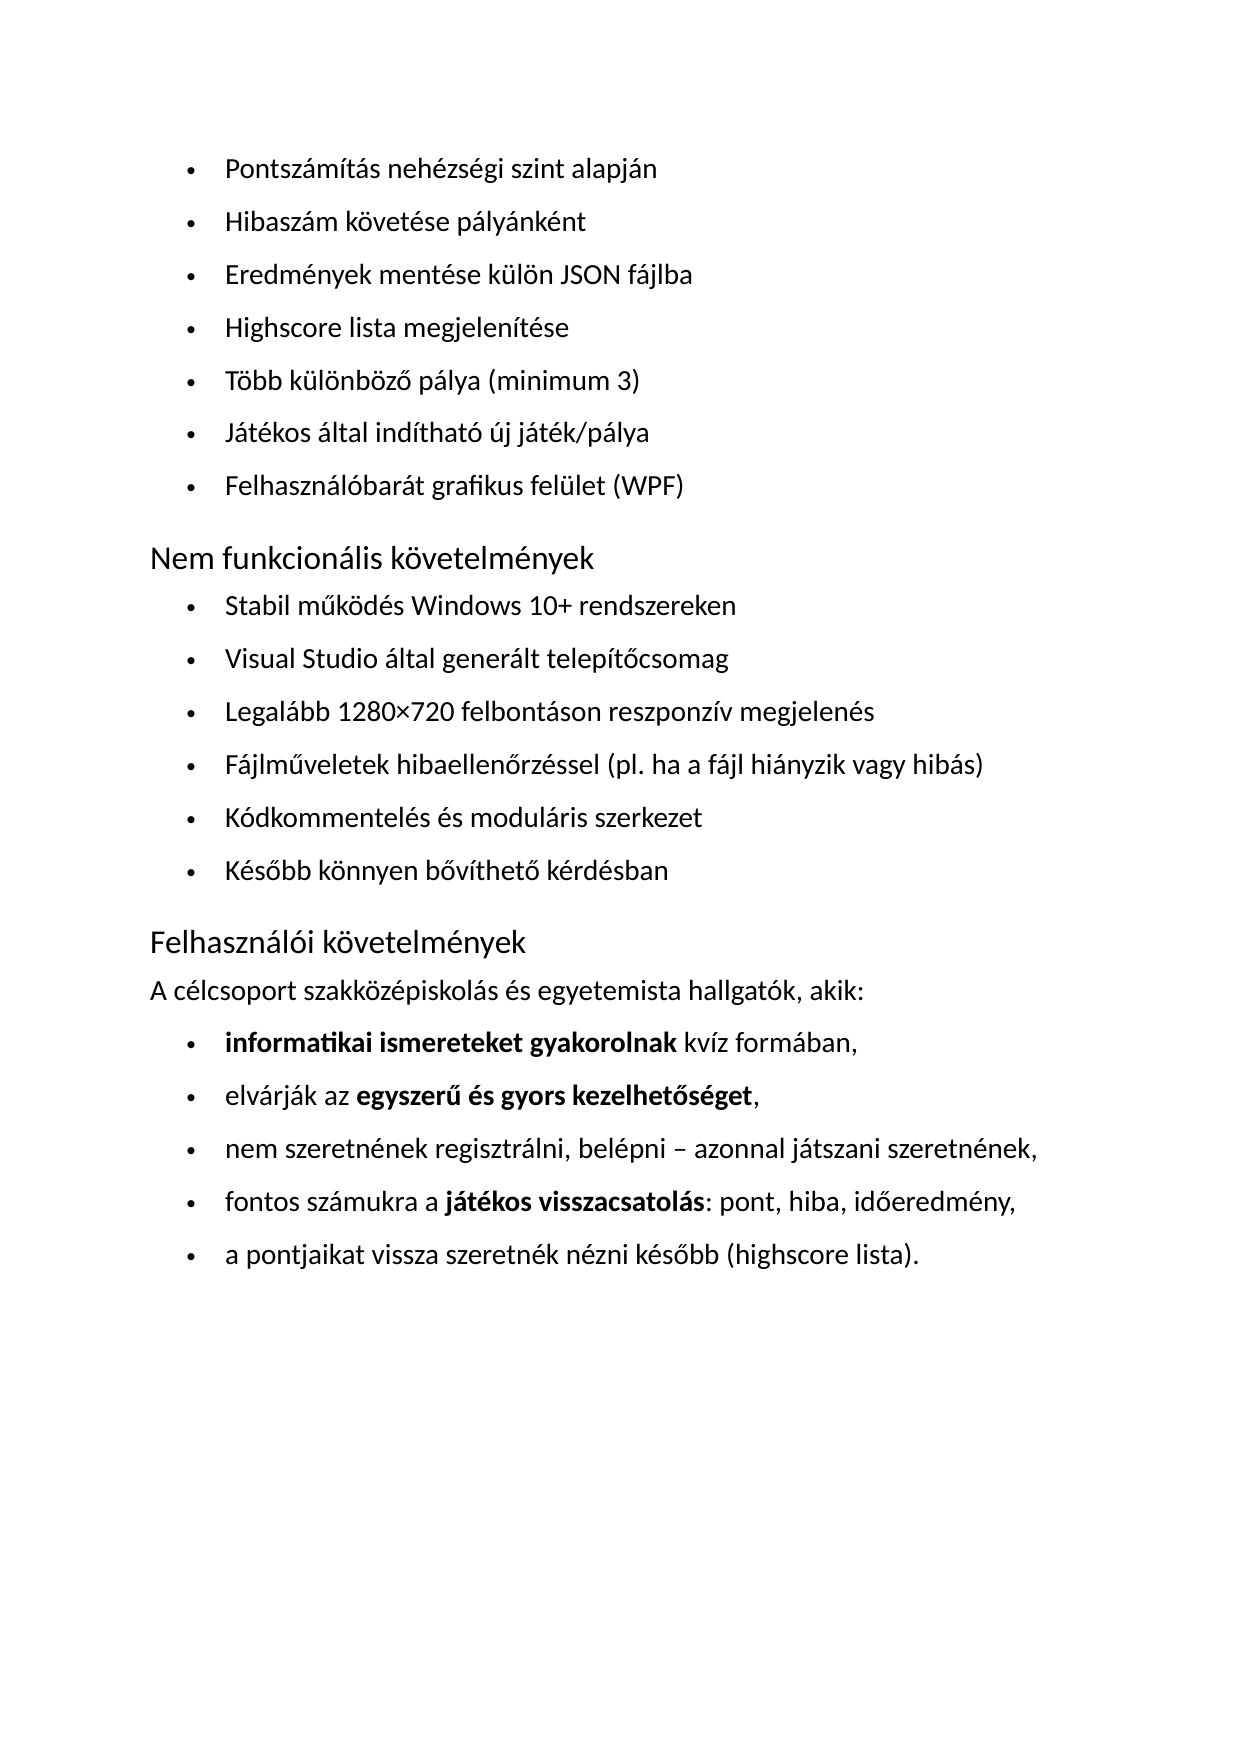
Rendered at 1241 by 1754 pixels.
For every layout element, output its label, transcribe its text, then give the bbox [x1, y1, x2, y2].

list Highscore lista megjelenítése [187, 309, 1090, 344]
list Több különböző pálya (minimum 3) [187, 362, 1090, 397]
list Pontszámítás nehézségi szint alapján [187, 150, 1090, 186]
list nem szeretnének regisztrálni, belépni – azonnal játszani szeretnének, [187, 1130, 1090, 1166]
list Játékos által indítható új játék/pálya [187, 414, 1090, 450]
text A célcsoport szakközépiskolás és egyetemista hallgatók, akik: [150, 972, 1090, 1007]
list Stabil működés Windows 10+ rendszereken [187, 587, 1090, 623]
list a pontjaikat vissza szeretnék nézni később (highscore lista). [187, 1236, 1090, 1272]
list elvárják az egyszerű és gyors kezelhetőséget, [187, 1077, 1090, 1113]
list fontos számukra a játékos visszacsatolás: pont, hiba, időeredmény, [187, 1183, 1090, 1219]
subtitle Nem funkcionális követelmények [150, 537, 1090, 578]
list Visual Studio által generált telepítőcsomag [187, 640, 1090, 676]
list Felhasználóbarát grafikus felület (WPF) [187, 467, 1090, 503]
list Fájlműveletek hibaellenőrzéssel (pl. ha a fájl hiányzik vagy hibás) [187, 746, 1090, 782]
list Hibaszám követése pályánként [187, 203, 1090, 238]
list Később könnyen bővíthető kérdésban [187, 852, 1090, 887]
subtitle Felhasználói követelmények [150, 921, 1090, 962]
list informatikai ismereteket gyakorolnak kvíz formában, [187, 1024, 1090, 1060]
list Eredmények mentése külön JSON fájlba [187, 256, 1090, 291]
list Kódkommentelés és moduláris szerkezet [187, 799, 1090, 834]
list Legalább 1280×720 felbontáson reszponzív megjelenés [187, 693, 1090, 729]
